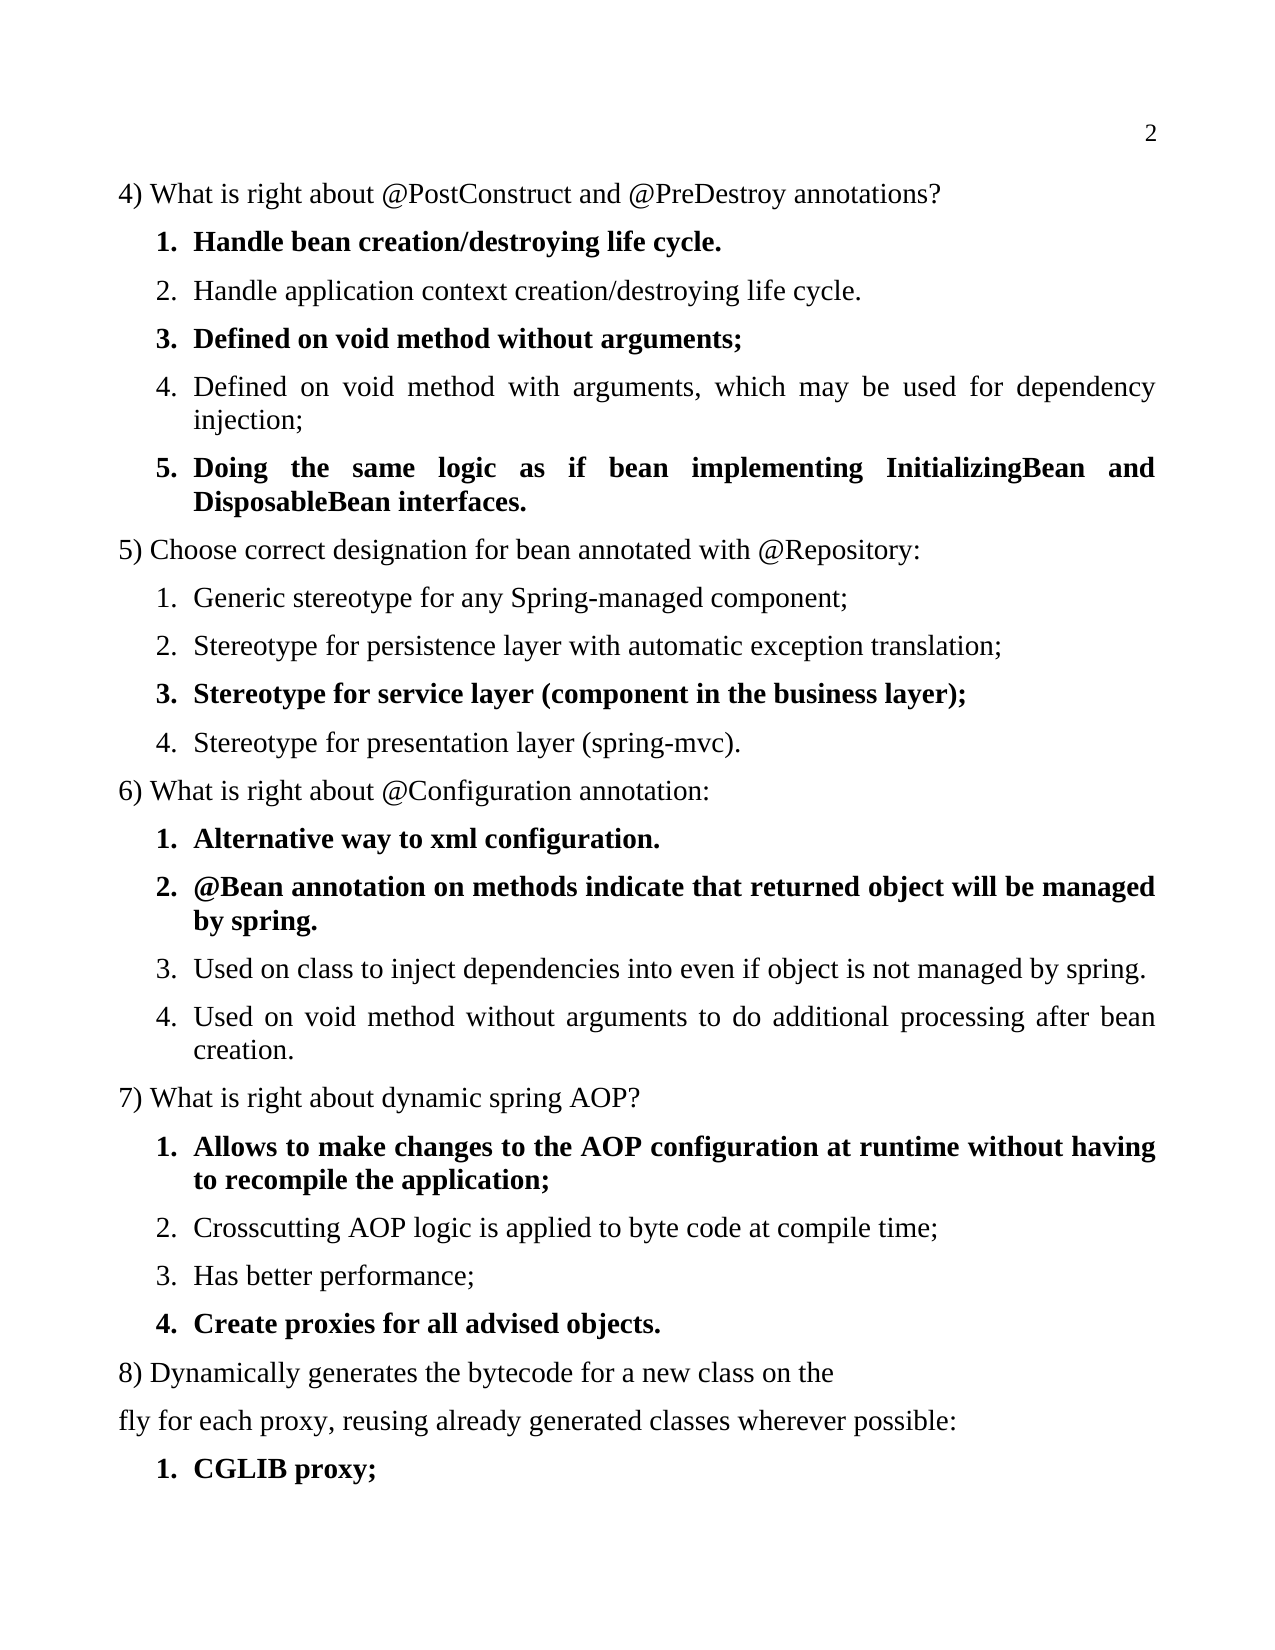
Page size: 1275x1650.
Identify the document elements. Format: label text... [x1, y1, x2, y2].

list Stereotype for presentation layer (spring-mvc). [156, 725, 1157, 758]
list Used on void method without arguments to do additional processing after bean creation. [156, 999, 1157, 1066]
text fly for each proxy, reusing already generated classes wherever possible: [118, 1403, 1157, 1436]
text 7) What is right about dynamic spring AOP? [118, 1081, 1157, 1114]
list Generic stereotype for any Spring-managed component; [156, 580, 1157, 614]
list Crosscutting AOP logic is applied to byte code at compile time; [156, 1210, 1157, 1244]
list Alternative way to xml configuration. [156, 821, 1157, 854]
list Has better performance; [156, 1258, 1157, 1292]
list Allows to make changes to the AOP configuration at runtime without having to recompile the application; [156, 1129, 1157, 1196]
list CGLIB proxy; [156, 1451, 1157, 1484]
text 8) Dynamically generates the bytecode for a new class on the [118, 1355, 1157, 1388]
list Handle bean creation/destroying life cycle. [156, 224, 1157, 258]
list Stereotype for service layer (component in the business layer); [156, 677, 1157, 710]
list Handle application context creation/destroying life cycle. [156, 273, 1157, 306]
list Doing the same logic as if bean implementing InitializingBean and DisposableBean interfaces. [156, 451, 1157, 518]
text 6) What is right about @Configuration annotation: [118, 773, 1157, 806]
text 4) What is right about @PostConstruct and @PreDestroy annotations? [118, 176, 1157, 210]
list Used on class to inject dependencies into even if object is not managed by spring. [156, 951, 1157, 984]
list Defined on void method with arguments, which may be used for dependency injection; [156, 369, 1157, 436]
list Create proxies for all advised objects. [156, 1307, 1157, 1340]
text 5) Choose correct designation for bean annotated with @Repository: [118, 532, 1157, 566]
list Stereotype for persistence layer with automatic exception translation; [156, 628, 1157, 662]
list Defined on void method without arguments; [156, 321, 1157, 354]
list @Bean annotation on methods indicate that returned object will be managed by spring. [156, 869, 1157, 936]
